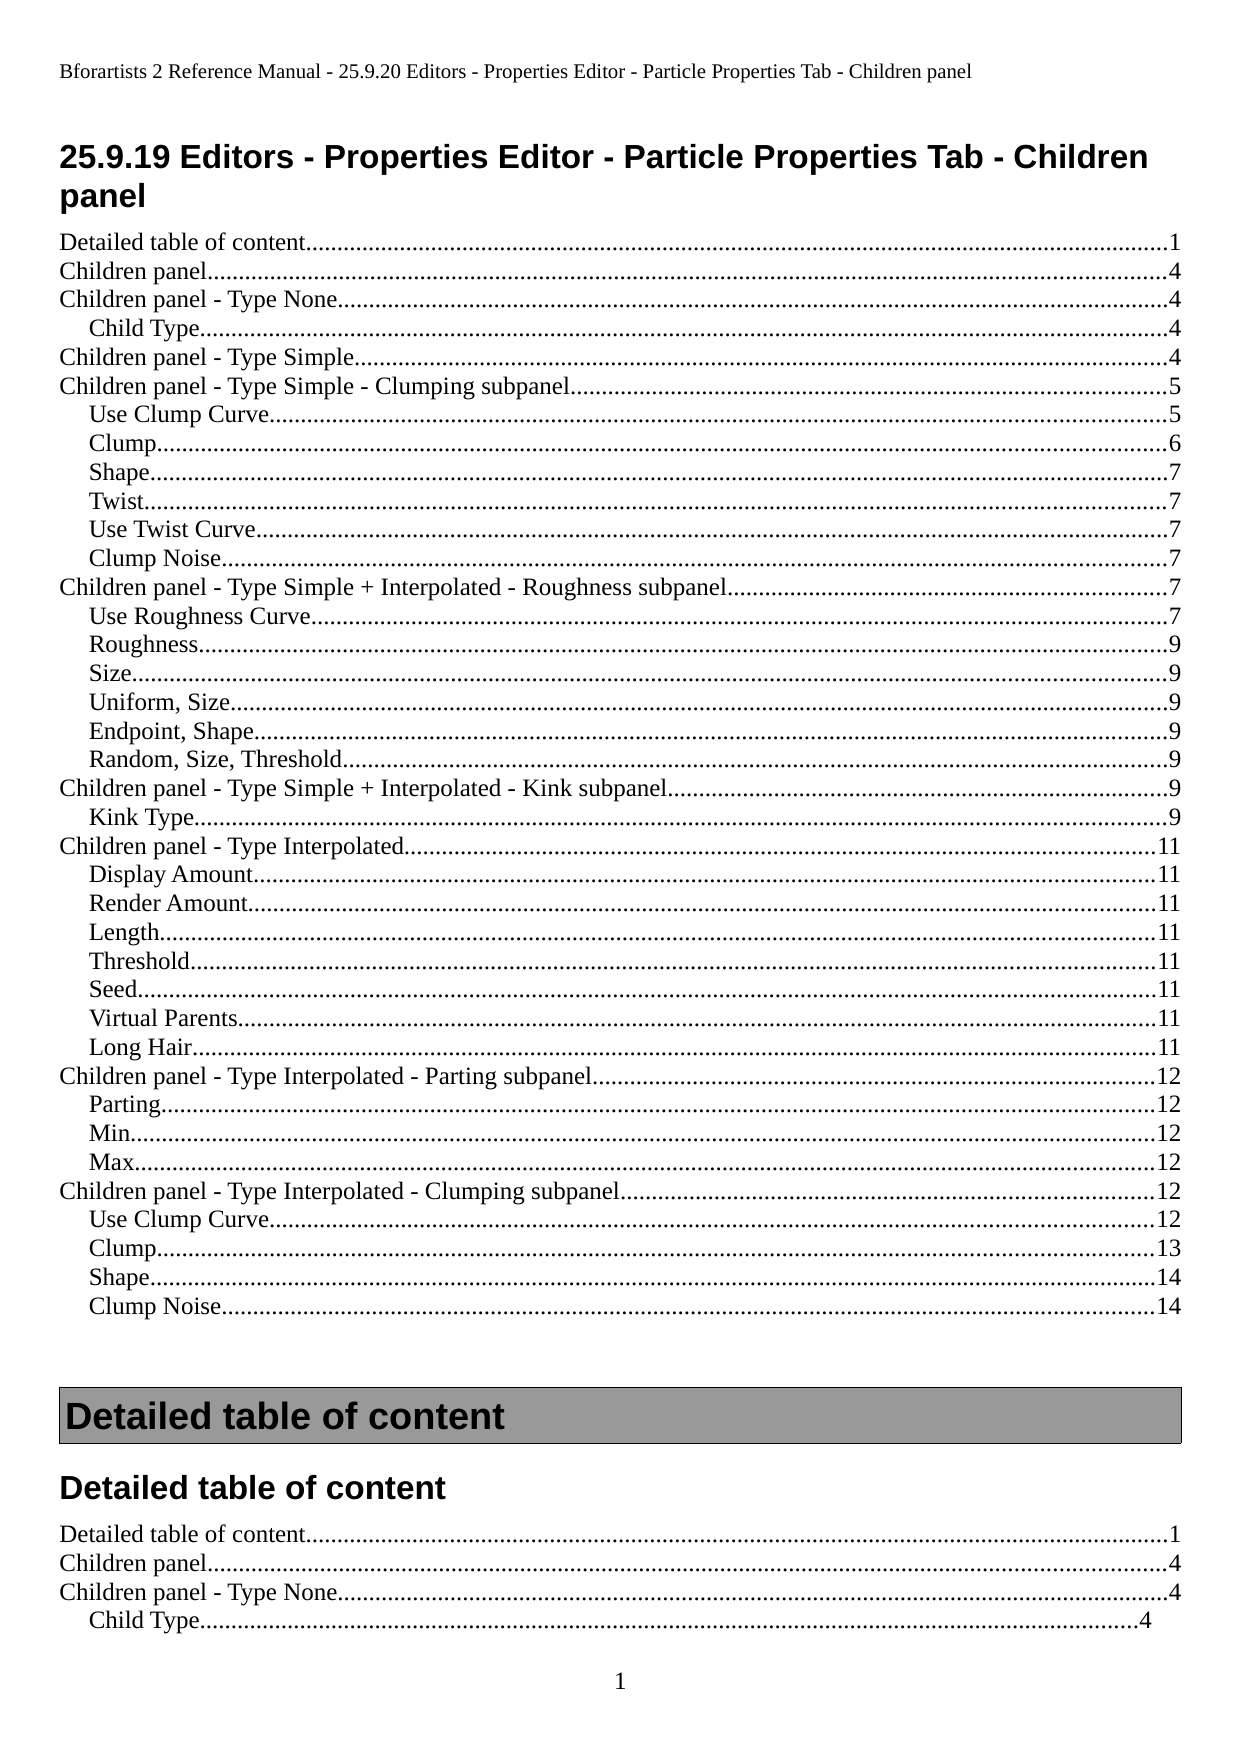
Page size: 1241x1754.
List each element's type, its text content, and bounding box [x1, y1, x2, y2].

text Use Roughness Curve 7 [88, 601, 1181, 629]
text Parting 12 [88, 1089, 1181, 1118]
text Children panel - Type Simple + Interpolated - Kink subpanel 9 [59, 773, 1181, 802]
text Clump 13 [88, 1233, 1181, 1262]
text Long Hair 11 [88, 1032, 1181, 1061]
text Use Clump Curve 12 [88, 1204, 1181, 1233]
text Virtual Parents 11 [88, 1003, 1181, 1032]
text Display Amount 11 [88, 859, 1181, 888]
text Use Clump Curve 5 [88, 399, 1181, 428]
text Children panel - Type Interpolated - Clumping subpanel 12 [59, 1176, 1181, 1204]
text Clump 6 [88, 428, 1181, 457]
text Clump Noise 14 [88, 1291, 1181, 1319]
text Children panel - Type None 4 [59, 1577, 1181, 1605]
text Uniform, Size 9 [88, 687, 1181, 716]
text Children panel - Type Simple 4 [59, 342, 1181, 371]
text Child Type 4 [88, 1605, 1181, 1634]
subtitle Detailed table of content [59, 1468, 1181, 1507]
text Roughness 9 [88, 629, 1181, 658]
text Detailed table of content 1 [59, 227, 1181, 256]
text Max 12 [88, 1147, 1181, 1176]
text Children panel 4 [59, 256, 1181, 284]
text Twist 7 [88, 486, 1181, 514]
text Use Twist Curve 7 [88, 514, 1181, 543]
text Children panel - Type Interpolated 11 [59, 831, 1181, 859]
text Children panel - Type Simple + Interpolated - Roughness subpanel 7 [59, 572, 1181, 601]
table_header Detailed table of content [60, 1388, 1181, 1443]
text Kink Type 9 [88, 802, 1181, 831]
text Children panel - Type None 4 [59, 284, 1181, 313]
text Children panel - Type Simple - Clumping subpanel 5 [59, 371, 1181, 399]
text Length 11 [88, 917, 1181, 946]
text Min 12 [88, 1118, 1181, 1147]
text Threshold 11 [88, 946, 1181, 974]
text Random, Size, Threshold 9 [88, 744, 1181, 773]
text Children panel - Type Interpolated - Parting subpanel 12 [59, 1061, 1181, 1089]
text Clump Noise 7 [88, 543, 1181, 572]
text Seed 11 [88, 974, 1181, 1003]
text Size 9 [88, 658, 1181, 687]
text Children panel 4 [59, 1548, 1181, 1577]
text Child Type 4 [88, 313, 1181, 342]
text Render Amount 11 [88, 888, 1181, 917]
text Detailed table of content 1 [59, 1519, 1181, 1548]
text Shape 7 [88, 457, 1181, 486]
subtitle 25.9.19 Editors - Properties Editor - Particle Properties Tab - Children panel [59, 138, 1181, 214]
text Shape 14 [88, 1262, 1181, 1291]
text Endpoint, Shape 9 [88, 716, 1181, 744]
